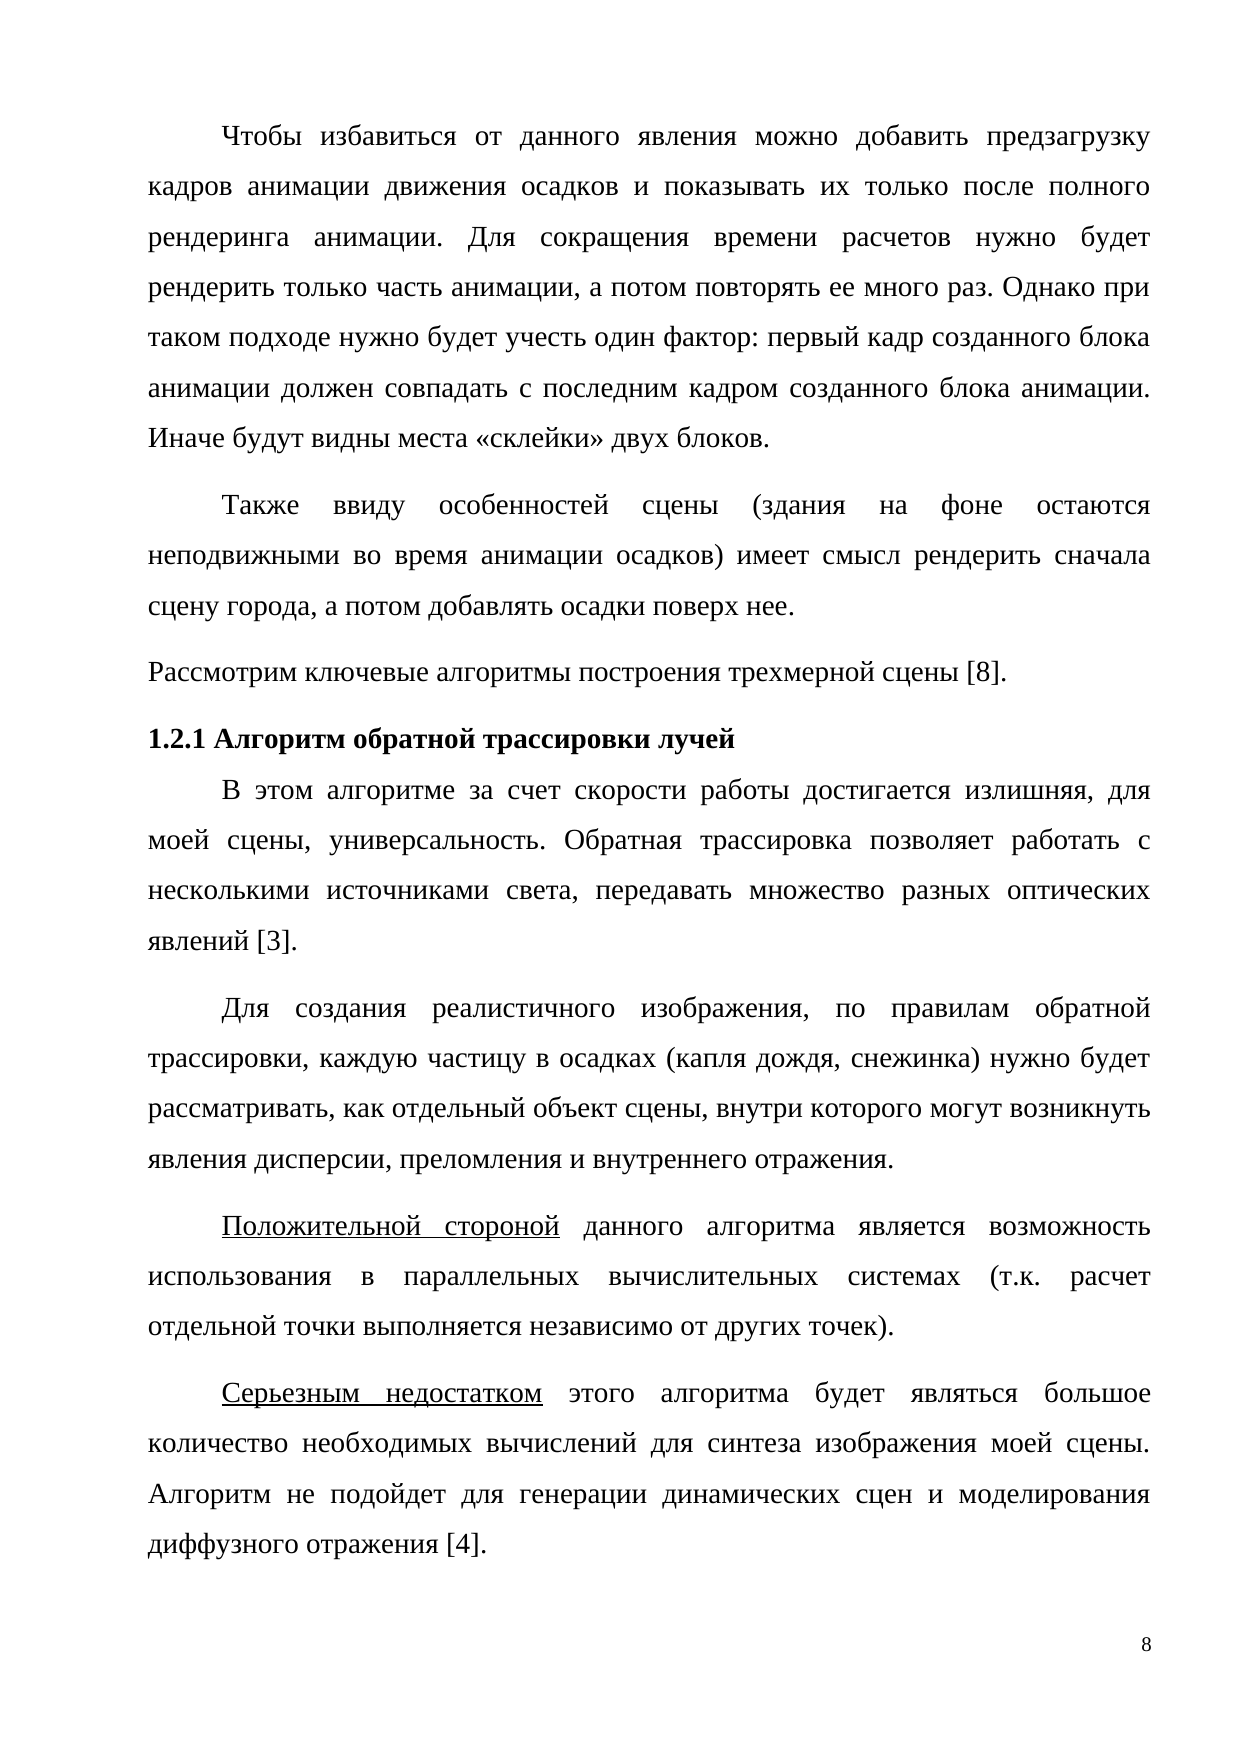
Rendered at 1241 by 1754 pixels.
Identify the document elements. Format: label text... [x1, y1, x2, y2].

text Рассмотрим ключевые алгоритмы построения трехмерной сцены [8]. [148, 654, 1152, 688]
subtitle 1.2.1 Алгоритм обратной трассировки лучей [148, 722, 1152, 755]
text Также ввиду особенностей сцены (здания на фоне остаются неподвижными во время анимации осадков) имеет смысл рендерить сначала сцену города, а потом добавлять осадки поверх нее. [148, 487, 1152, 621]
text Положительной стороной данного алгоритма является возможность использования в параллельных вычислительных системах (т.к. расчет отдельной точки выполняется независимо от других точек). [148, 1208, 1152, 1342]
text Серьезным недостатком этого алгоритма будет являться большое количество необходимых вычислений для синтеза изображения моей сцены. Алгоритм не подойдет для генерации динамических сцен и моделирования диффузного отражения [4]. [148, 1375, 1152, 1560]
text В этом алгоритме за счет скорости работы достигается излишняя, для моей сцены, универсальность. Обратная трассировка позволяет работать с несколькими источниками света, передавать множество разных оптических явлений [3]. [148, 772, 1152, 956]
text Для создания реалистичного изображения, по правилам обратной трассировки, каждую частицу в осадках (капля дождя, снежинка) нужно будет рассматривать, как отдельный объект сцены, внутри которого могут возникнуть явления дисперсии, преломления и внутреннего отражения. [148, 990, 1152, 1174]
text Чтобы избавиться от данного явления можно добавить предзагрузку кадров анимации движения осадков и показывать их только после полного рендеринга анимации. Для сокращения времени расчетов нужно будет рендерить только часть анимации, а потом повторять ее много раз. Однако при таком подходе нужно будет учесть один фактор: первый кадр созданного блока анимации должен совпадать с последним кадром созданного блока анимации. Иначе будут видны места «склейки» двух блоков. [148, 118, 1152, 453]
